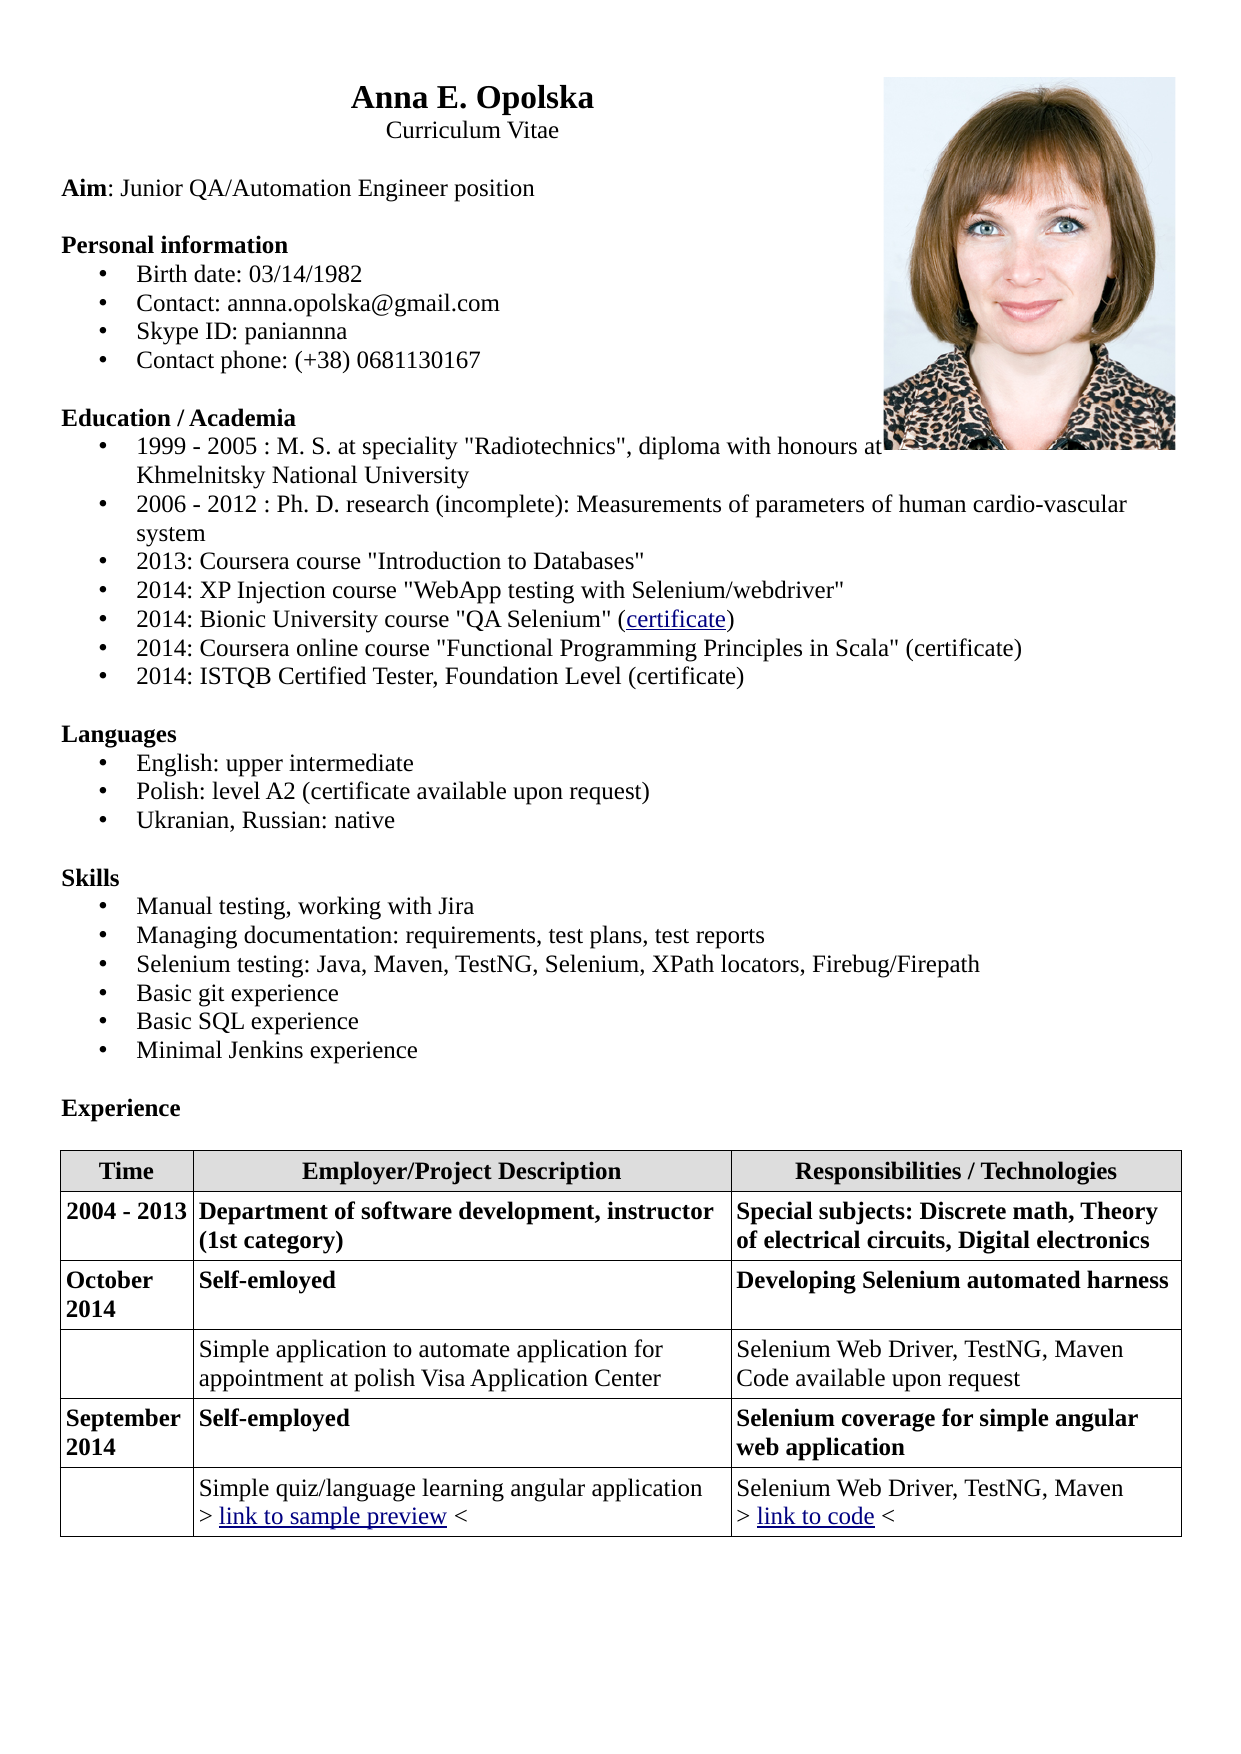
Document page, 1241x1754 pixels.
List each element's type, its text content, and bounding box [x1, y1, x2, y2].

list 2006 - 2012 : Ph. D. research (incomplete): Measurements of parameters of human cardio-vascular system [99, 489, 1177, 546]
list 2014: ISTQB Certified Tester, Foundation Level (certificate) [99, 661, 1177, 690]
list Basic SQL experience [99, 1006, 1177, 1035]
text Skills [61, 863, 1177, 891]
text Aim: Junior QA/Automation Engineer position [61, 173, 883, 201]
list Manual testing, working with Jira [99, 891, 1177, 920]
list 2014: Bionic University course "QA Selenium" (certificate) [99, 604, 1177, 633]
table_cell Self-employed [194, 1399, 731, 1467]
list Skype ID: paniannna [99, 316, 883, 345]
list Contact phone: (+38) 0681130167 [99, 345, 883, 374]
table_cell [61, 1330, 193, 1398]
list 2014: Coursera online course "Functional Programming Principles in Scala" (certificate) [99, 633, 1177, 661]
text Education / Academia [61, 403, 883, 431]
table_cell Special subjects: Discrete math, Theory of electrical circuits, Digital electronics [732, 1192, 1181, 1259]
list 2014: XP Injection course "WebApp testing with Selenium/webdriver" [99, 575, 1177, 604]
table_cell Simple application to automate application for appointment at polish Visa Application Center [194, 1330, 731, 1398]
text Curriculum Vitae [61, 115, 883, 144]
table_cell 2004 - 2013 [61, 1192, 193, 1259]
list Selenium testing: Java, Maven, TestNG, Selenium, XPath locators, Firebug/Firepath [99, 949, 1177, 978]
table_cell September 2014 [61, 1399, 193, 1467]
list 2013: Coursera course "Introduction to Databases" [99, 546, 1177, 575]
table_cell Simple quiz/language learning angular application > link to sample preview < [194, 1468, 731, 1536]
table_header Responsibilities / Technologies [732, 1151, 1181, 1191]
list Ukranian, Russian: native [99, 805, 1177, 834]
table_cell [61, 1468, 193, 1536]
table_cell Self-emloyed [194, 1261, 731, 1329]
text Languages [61, 719, 1177, 748]
text Personal information [61, 230, 883, 259]
table_cell Selenium coverage for simple angular web application [732, 1399, 1181, 1467]
list 1999 - 2005 : M. S. at speciality "Radiotechnics", diploma with honours at Khmelnitsky National University [99, 431, 1177, 489]
list Basic git experience [99, 978, 1177, 1006]
list Managing documentation: requirements, test plans, test reports [99, 920, 1177, 949]
list English: upper intermediate [99, 748, 1177, 776]
table_cell Selenium Web Driver, TestNG, Maven > link to code < [732, 1468, 1181, 1536]
list Birth date: 03/14/1982 [99, 259, 883, 288]
table_cell Selenium Web Driver, TestNG, Maven Code available upon request [732, 1330, 1181, 1398]
text Anna E. Opolska [61, 77, 883, 115]
table_cell Developing Selenium automated harness [732, 1261, 1181, 1329]
table_header Time [61, 1151, 193, 1191]
table_cell Department of software development, instructor (1st category) [194, 1192, 731, 1259]
table_header Employer/Project Description [194, 1151, 731, 1191]
text Experience [61, 1093, 1177, 1121]
list Minimal Jenkins experience [99, 1035, 1177, 1064]
list Contact: annna.opolska@gmail.com [99, 288, 883, 316]
table_cell October 2014 [61, 1261, 193, 1329]
list Polish: level A2 (certificate available upon request) [99, 776, 1177, 805]
